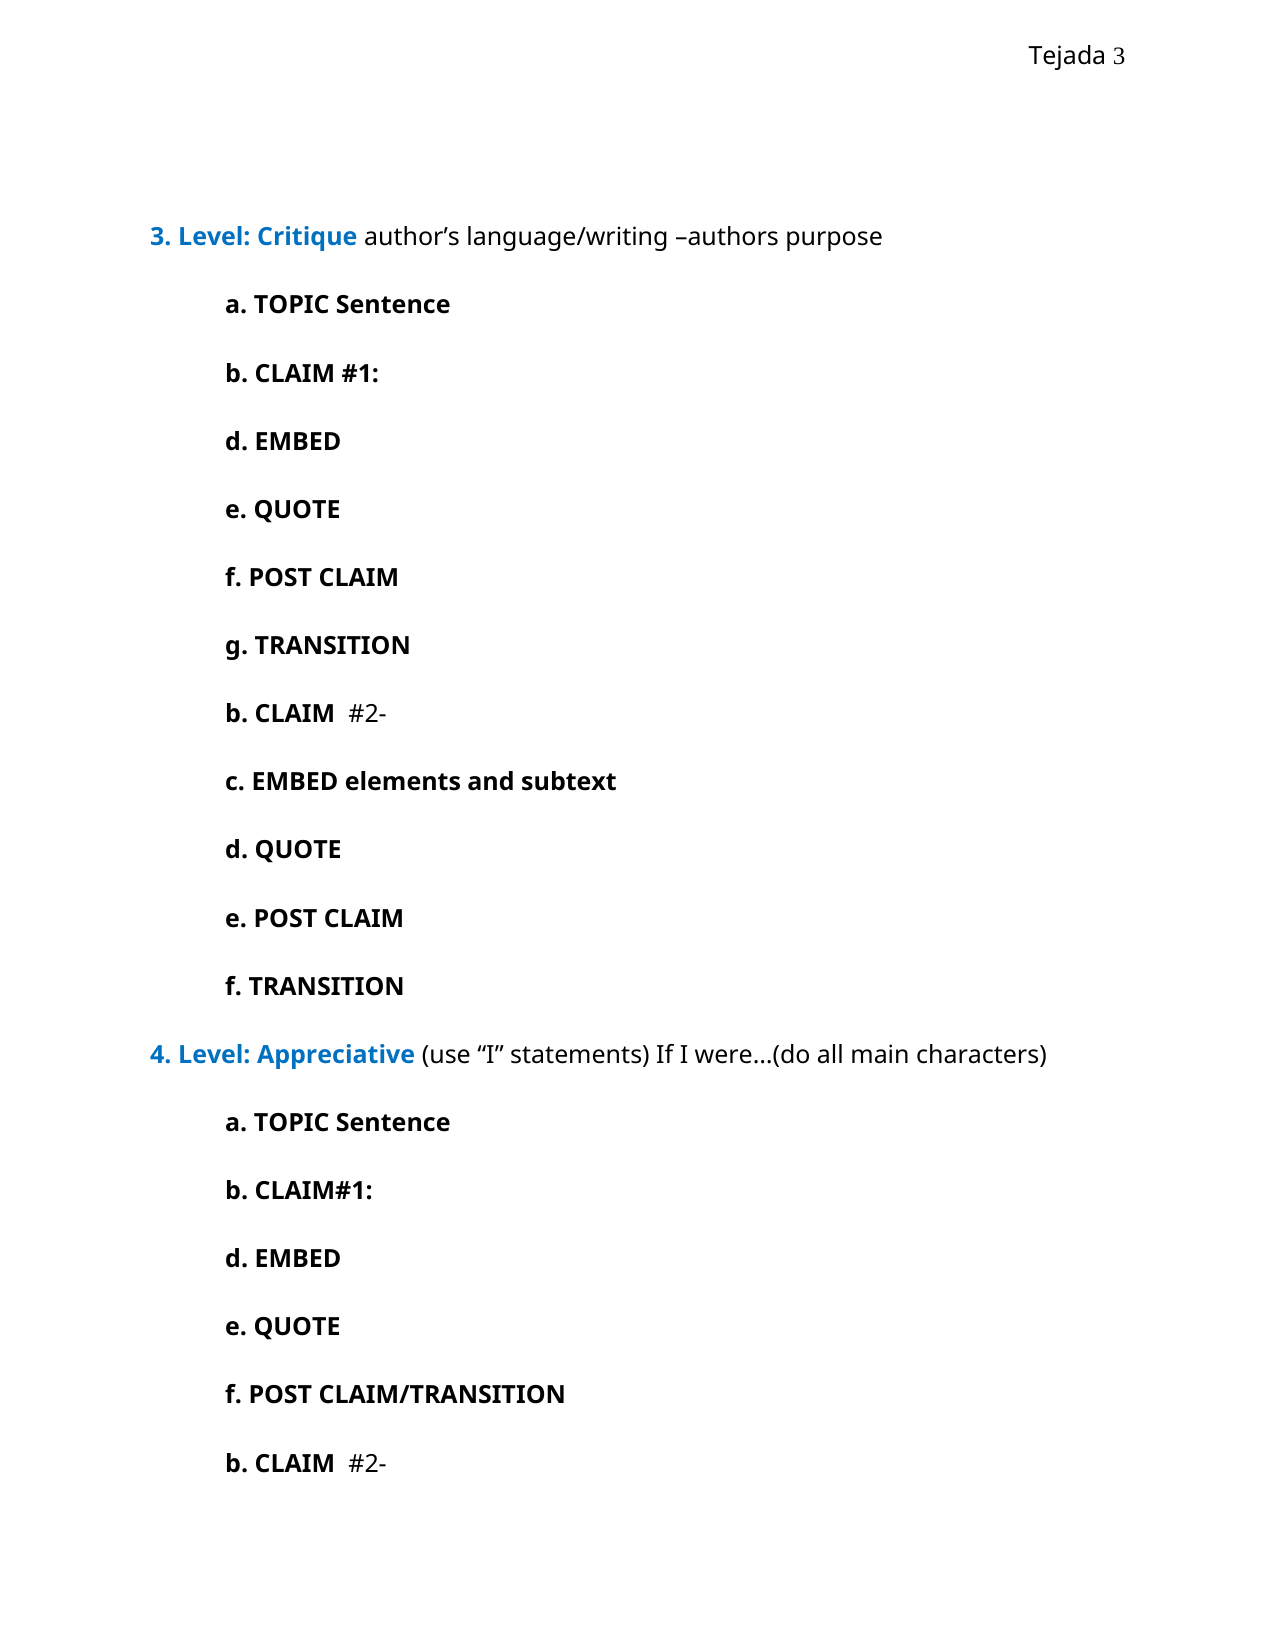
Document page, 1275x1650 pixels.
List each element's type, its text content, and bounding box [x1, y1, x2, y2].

text e. POST CLAIM [225, 900, 1125, 934]
text b. CLAIM#1: [225, 1173, 1125, 1207]
text d. EMBED [225, 423, 1125, 457]
text e. QUOTE [225, 492, 1125, 526]
text a. TOPIC Sentence [225, 1105, 1125, 1139]
text d. QUOTE [225, 832, 1125, 866]
text f. TRANSITION [225, 968, 1125, 1002]
text 4. Level: Appreciative (use “I” statements) If I were…(do all main characters) [150, 1037, 1125, 1071]
text b. CLAIM #2- [225, 1445, 1125, 1479]
text g. TRANSITION [225, 628, 1125, 662]
text e. QUOTE [225, 1309, 1125, 1343]
text c. EMBED elements and subtext [225, 764, 1125, 798]
text f. POST CLAIM [225, 560, 1125, 594]
text d. EMBED [225, 1241, 1125, 1275]
text b. CLAIM #2- [225, 696, 1125, 730]
text 3. Level: Critique author’s language/writing –authors purpose [150, 219, 1125, 253]
text a. TOPIC Sentence [225, 287, 1125, 321]
text f. POST CLAIM/TRANSITION [225, 1377, 1125, 1411]
text b. CLAIM #1: [225, 355, 1125, 389]
